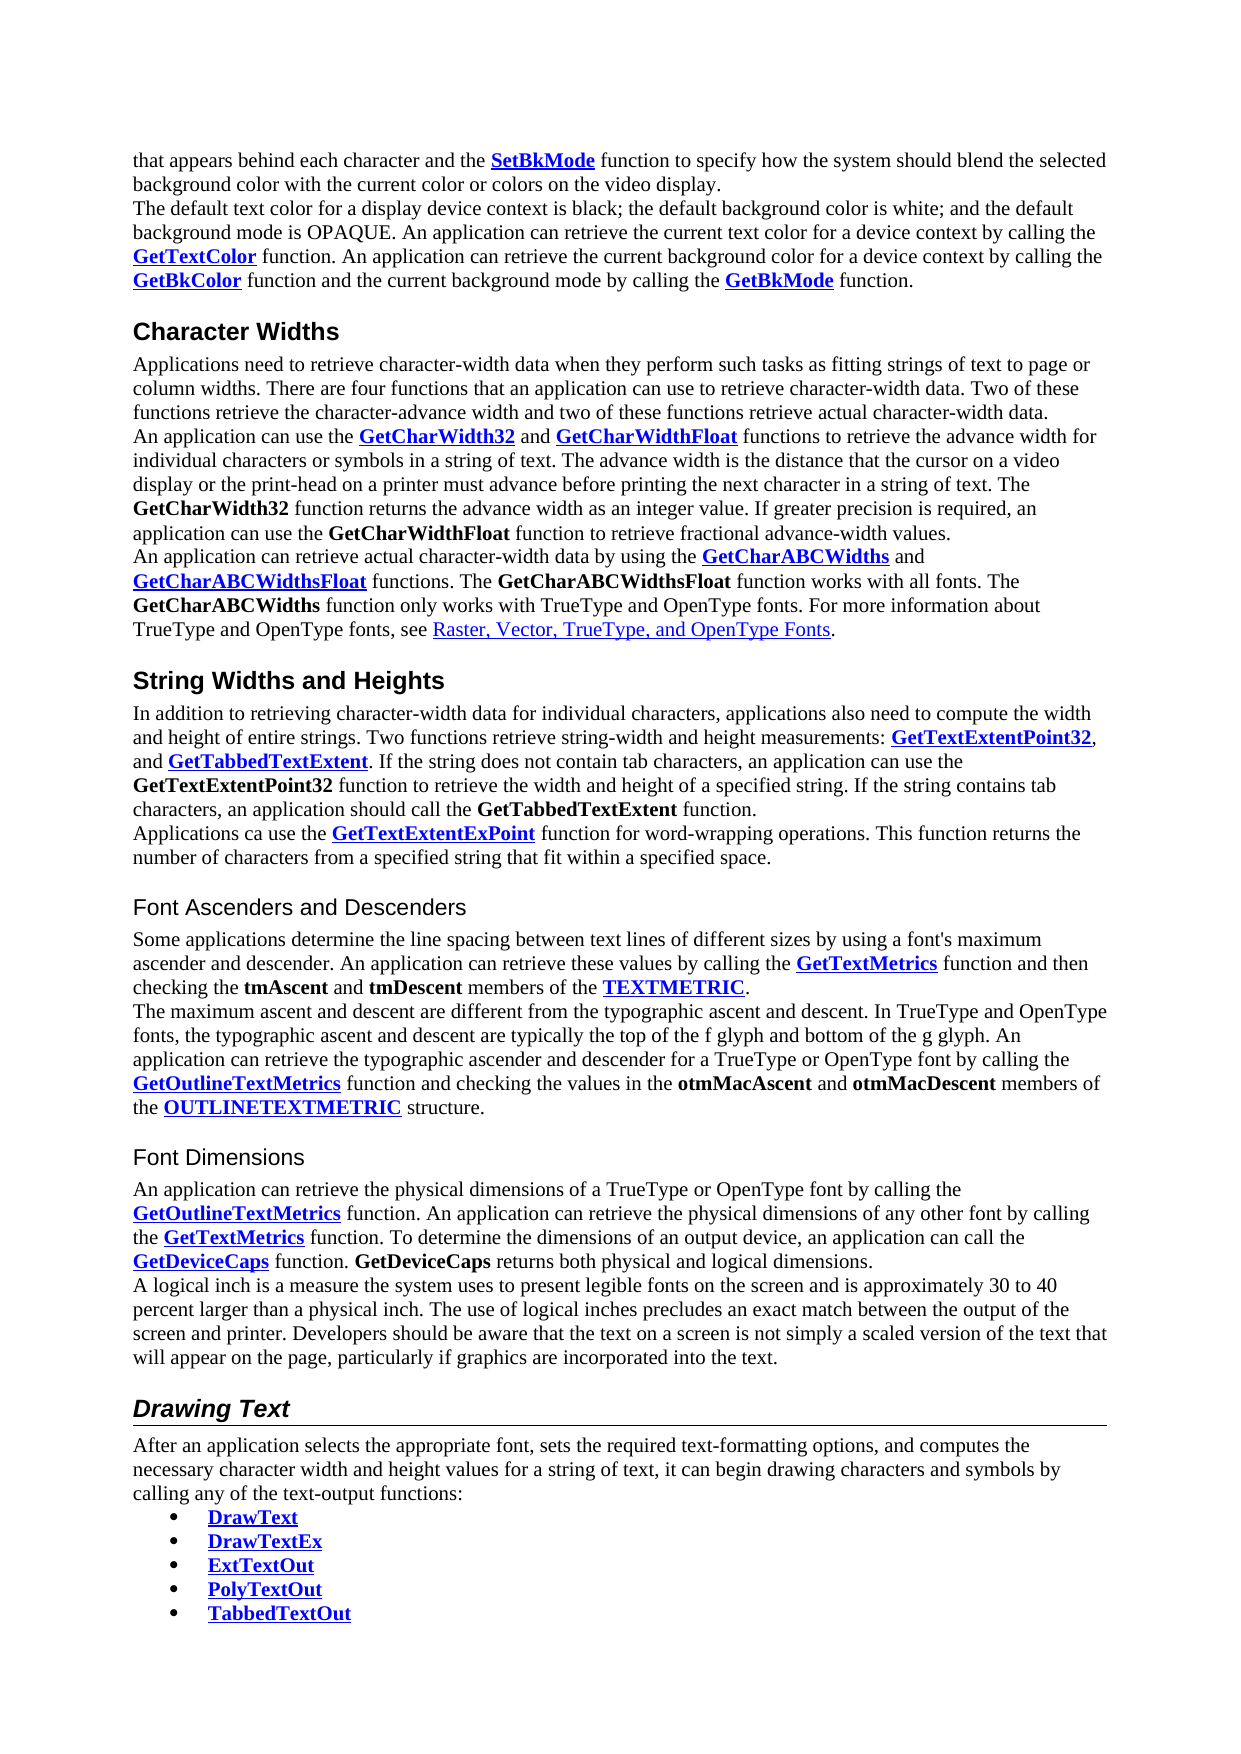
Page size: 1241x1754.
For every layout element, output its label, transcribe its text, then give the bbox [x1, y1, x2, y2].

text An application can retrieve the physical dimensions of a TrueType or OpenType font by calling the GetOutlineTextMetrics function. An application can retrieve the physical dimensions of any other font by calling the GetTextMetrics function. To determine the dimensions of an output device, an application can call the GetDeviceCaps function. GetDeviceCaps returns both physical and logical dimensions. [133, 1177, 1107, 1273]
subtitle Font Dimensions [133, 1144, 1107, 1171]
text Applications ca use the GetTextExtentExPoint function for word-wrapping operations. This function returns the number of characters from a specified string that fit within a specified space. [133, 821, 1107, 869]
text Applications need to retrieve character-width data when they perform such tasks as fitting strings of text to page or column widths. There are four functions that an application can use to retrieve character-width data. Two of these functions retrieve the character-advance width and two of these functions retrieve actual character-width data. [133, 352, 1107, 424]
text that appears behind each character and the SetBkMode function to specify how the system should blend the selected background color with the current color or colors on the video display. [133, 148, 1107, 196]
subtitle Drawing Text [133, 1394, 1107, 1425]
subtitle Font Ascenders and Descenders [133, 894, 1107, 921]
list TabbedTextOut [170, 1601, 1107, 1625]
text An application can use the GetCharWidth32 and GetCharWidthFloat functions to retrieve the advance width for individual characters or symbols in a string of text. The advance width is the distance that the cursor on a video display or the print-head on a printer must advance before printing the next character in a string of text. The GetCharWidth32 function returns the advance width as an integer value. If greater precision is required, an application can use the GetCharWidthFloat function to retrieve fractional advance-width values. [133, 424, 1107, 544]
list DrawText [170, 1505, 1107, 1529]
subtitle String Widths and Heights [133, 666, 1107, 694]
text The default text color for a display device context is black; the default background color is white; and the default background mode is OPAQUE. An application can retrieve the current text color for a device context by calling the GetTextColor function. An application can retrieve the current background color for a device context by calling the GetBkColor function and the current background mode by calling the GetBkMode function. [133, 196, 1107, 292]
text A logical inch is a measure the system uses to present legible fonts on the screen and is approximately 30 to 40 percent larger than a physical inch. The use of logical inches precludes an exact match between the output of the screen and printer. Developers should be aware that the text on a screen is not simply a scaled version of the text that will appear on the page, particularly if graphics are incorporated into the text. [133, 1273, 1107, 1369]
list ExtTextOut [170, 1553, 1107, 1577]
list DrawTextEx [170, 1529, 1107, 1553]
text An application can retrieve actual character-width data by using the GetCharABCWidths and GetCharABCWidthsFloat functions. The GetCharABCWidthsFloat function works with all fonts. The GetCharABCWidths function only works with TrueType and OpenType fonts. For more information about TrueType and OpenType fonts, see Raster, Vector, TrueType, and OpenType Fonts. [133, 544, 1107, 641]
text In addition to retrieving character-width data for individual characters, applications also need to compute the width and height of entire strings. Two functions retrieve string-width and height measurements: GetTextExtentPoint32, and GetTabbedTextExtent. If the string does not contain tab characters, an application can use the GetTextExtentPoint32 function to retrieve the width and height of a specified string. If the string contains tab characters, an application should call the GetTabbedTextExtent function. [133, 701, 1107, 821]
subtitle Character Widths [133, 317, 1107, 346]
text After an application selects the appropriate font, sets the required text-formatting options, and computes the necessary character width and height values for a string of text, it can begin drawing characters and symbols by calling any of the text-output functions: [133, 1432, 1107, 1505]
list PolyTextOut [170, 1577, 1107, 1601]
text The maximum ascent and descent are different from the typographic ascent and descent. In TrueType and OpenType fonts, the typographic ascent and descent are typically the top of the f glyph and bottom of the g glyph. An application can retrieve the typographic ascender and descender for a TrueType or OpenType font by calling the GetOutlineTextMetrics function and checking the values in the otmMacAscent and otmMacDescent members of the OUTLINETEXTMETRIC structure. [133, 999, 1107, 1119]
text Some applications determine the line spacing between text lines of different sizes by using a font's maximum ascender and descender. An application can retrieve these values by calling the GetTextMetrics function and then checking the tmAscent and tmDescent members of the TEXTMETRIC. [133, 927, 1107, 999]
